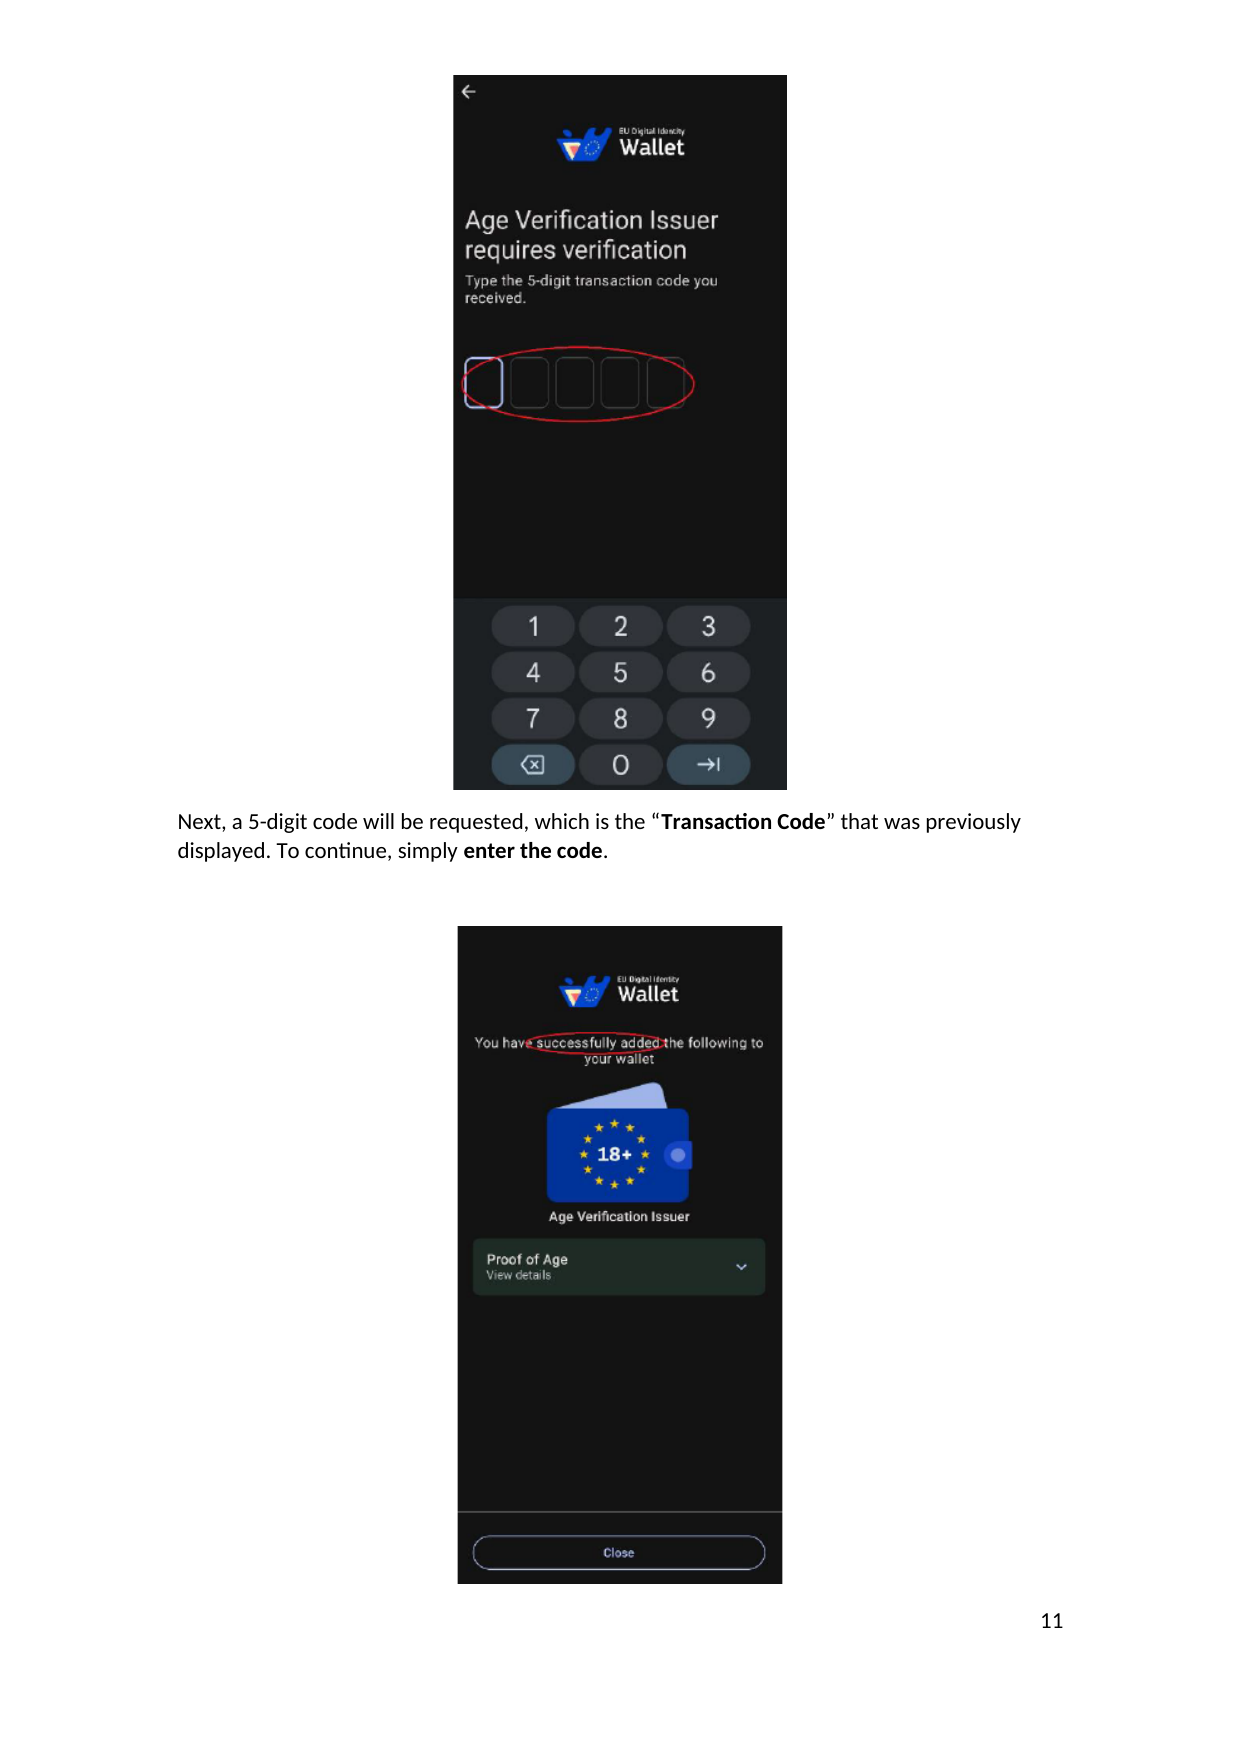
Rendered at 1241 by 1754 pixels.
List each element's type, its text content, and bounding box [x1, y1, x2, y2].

text Next, a 5-digit code will be requested, which is the “Transaction Code” that was previously displayed. To continue, simply enter the code. [177, 807, 1063, 864]
